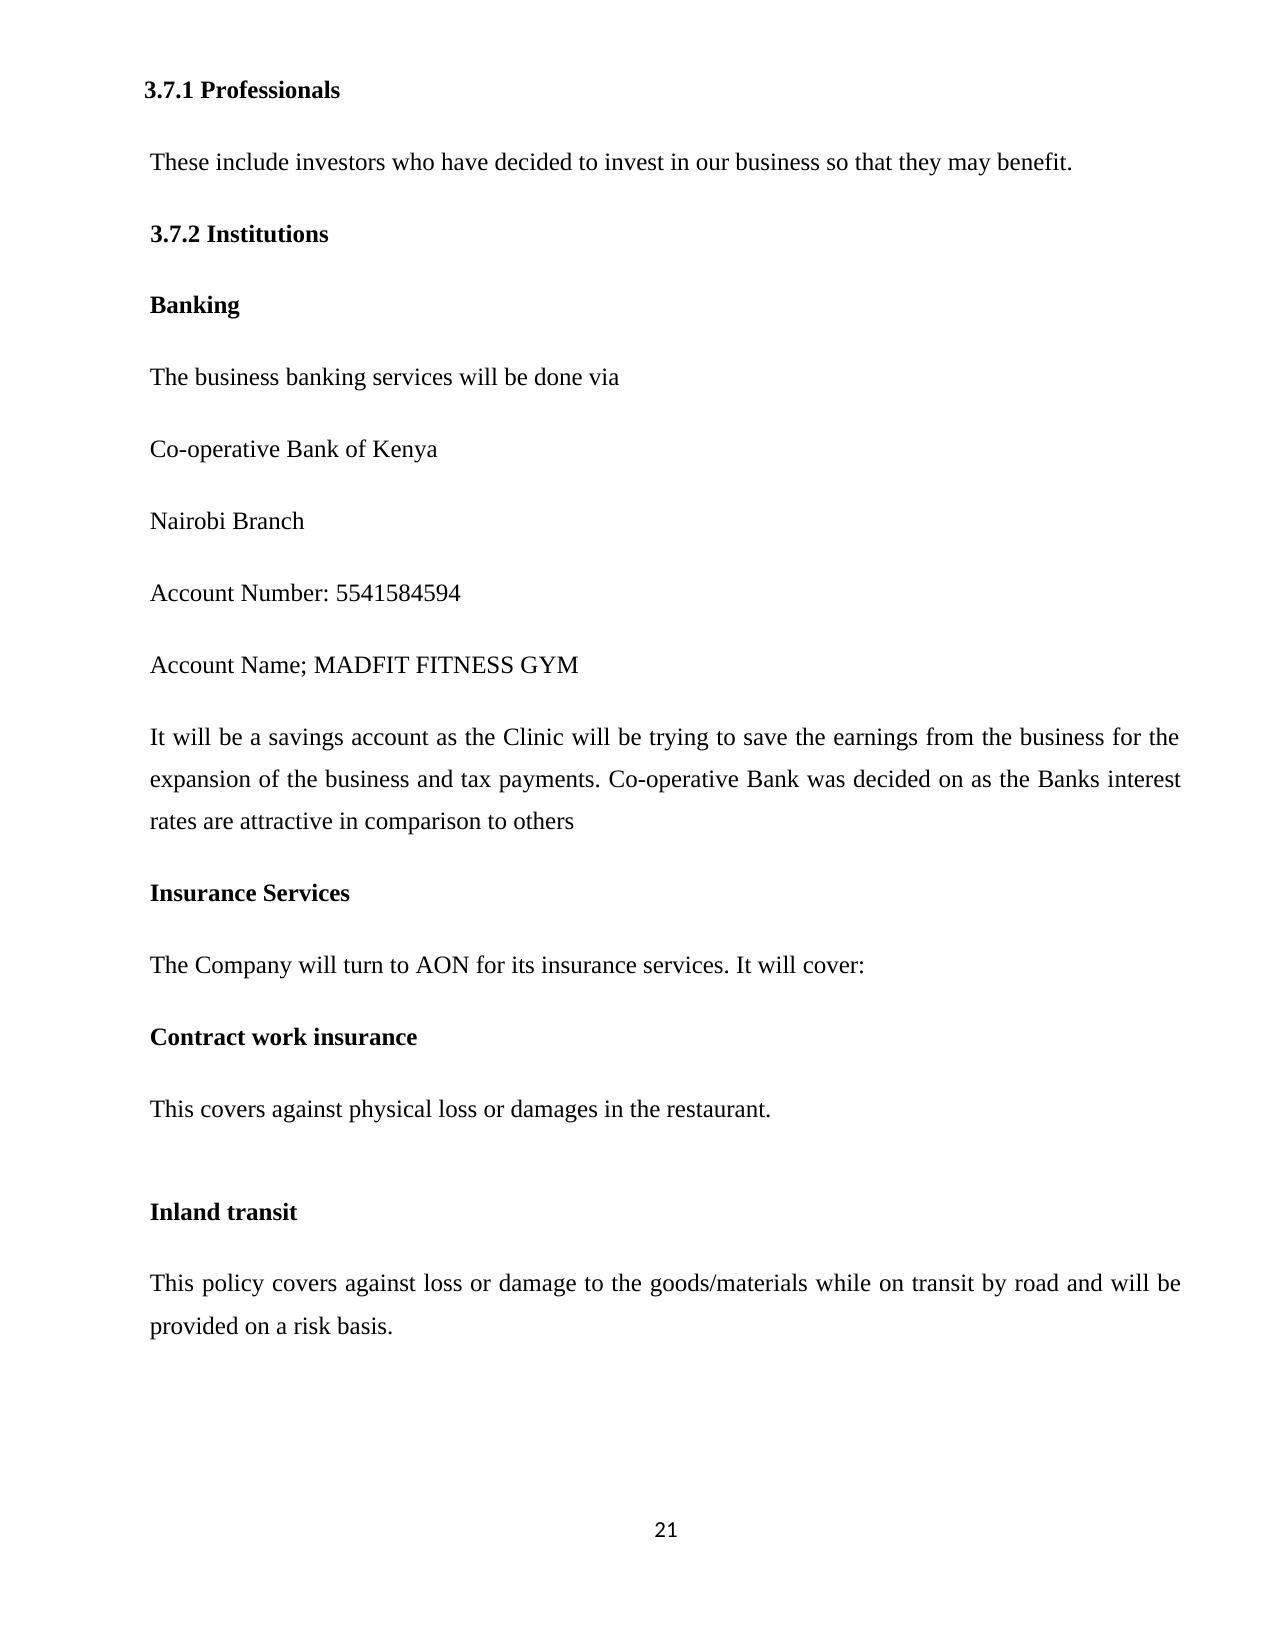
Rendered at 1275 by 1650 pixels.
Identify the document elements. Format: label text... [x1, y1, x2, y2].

text Account Number: 5541584594 [149, 578, 1182, 607]
text It will be a savings account as the Clinic will be trying to save the earnings from the business for the expansion of the business and tax payments. Co-operative Bank was decided on as the Banks interest rates are attractive in comparison to others [149, 722, 1182, 835]
text Account Name; MADFIT FITNESS GYM [149, 650, 1182, 679]
text This policy covers against loss or damage to the goods/materials while on transit by road and will be provided on a risk basis. [149, 1268, 1182, 1340]
text Insurance Services [149, 878, 1187, 907]
text These include investors who have decided to invest in our business so that they may benefit. [149, 147, 1130, 175]
text Contract work insurance [149, 1022, 1187, 1051]
text Nairobi Branch [149, 506, 1182, 535]
text Co-operative Bank of Kenya [149, 434, 1182, 463]
subtitle Inland transit [149, 1197, 1187, 1226]
text The business banking services will be done via [149, 362, 1182, 391]
subtitle 3.7.1 Professionals [144, 75, 1187, 104]
text This covers against physical loss or damages in the restaurant. [149, 1094, 1182, 1123]
text The Company will turn to AON for its insurance services. It will cover: [149, 950, 1182, 978]
subtitle Banking [149, 290, 1187, 319]
subtitle 3.7.2 Institutions [144, 219, 1187, 247]
